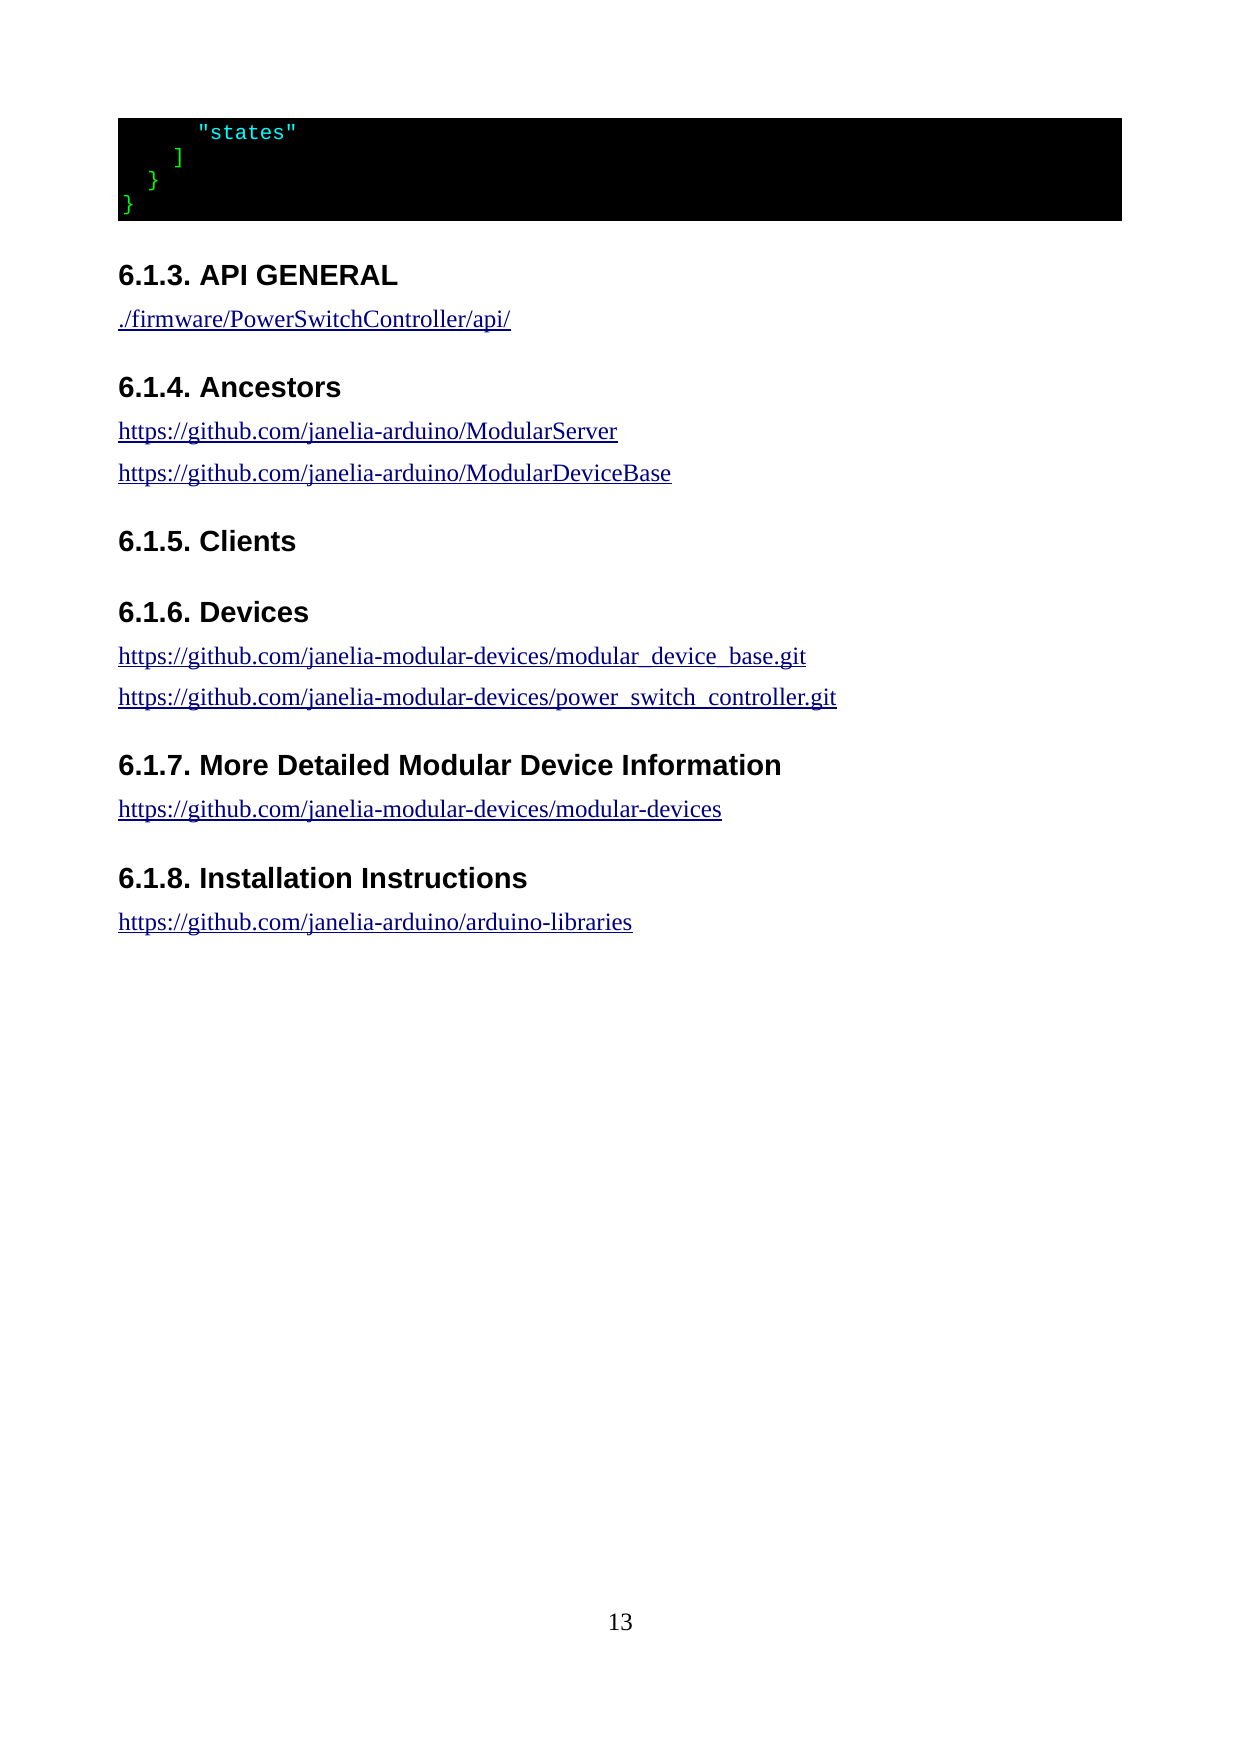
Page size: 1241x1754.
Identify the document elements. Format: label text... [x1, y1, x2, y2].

subtitle Installation Instructions [118, 861, 1122, 894]
subtitle Clients [118, 524, 1122, 557]
text ] [119, 142, 1121, 165]
text https://github.com/janelia-arduino/ModularDeviceBase [118, 458, 1122, 486]
text } [119, 189, 1121, 219]
text https://github.com/janelia-arduino/ModularServer [118, 416, 1122, 445]
text } [119, 165, 1121, 189]
subtitle Ancestors [118, 370, 1122, 404]
subtitle Devices [118, 595, 1122, 628]
text https://github.com/janelia-arduino/arduino-libraries [118, 907, 1122, 936]
subtitle More Detailed Modular Device Information [118, 748, 1122, 782]
subtitle API GENERAL [118, 258, 1122, 292]
text https://github.com/janelia-modular-devices/power_switch_controller.git [118, 682, 1122, 711]
text "states" [119, 119, 1121, 142]
text https://github.com/janelia-modular-devices/modular_device_base.git [118, 641, 1122, 670]
text https://github.com/janelia-modular-devices/modular-devices [118, 794, 1122, 823]
text ./firmware/PowerSwitchController/api/ [118, 304, 1122, 333]
